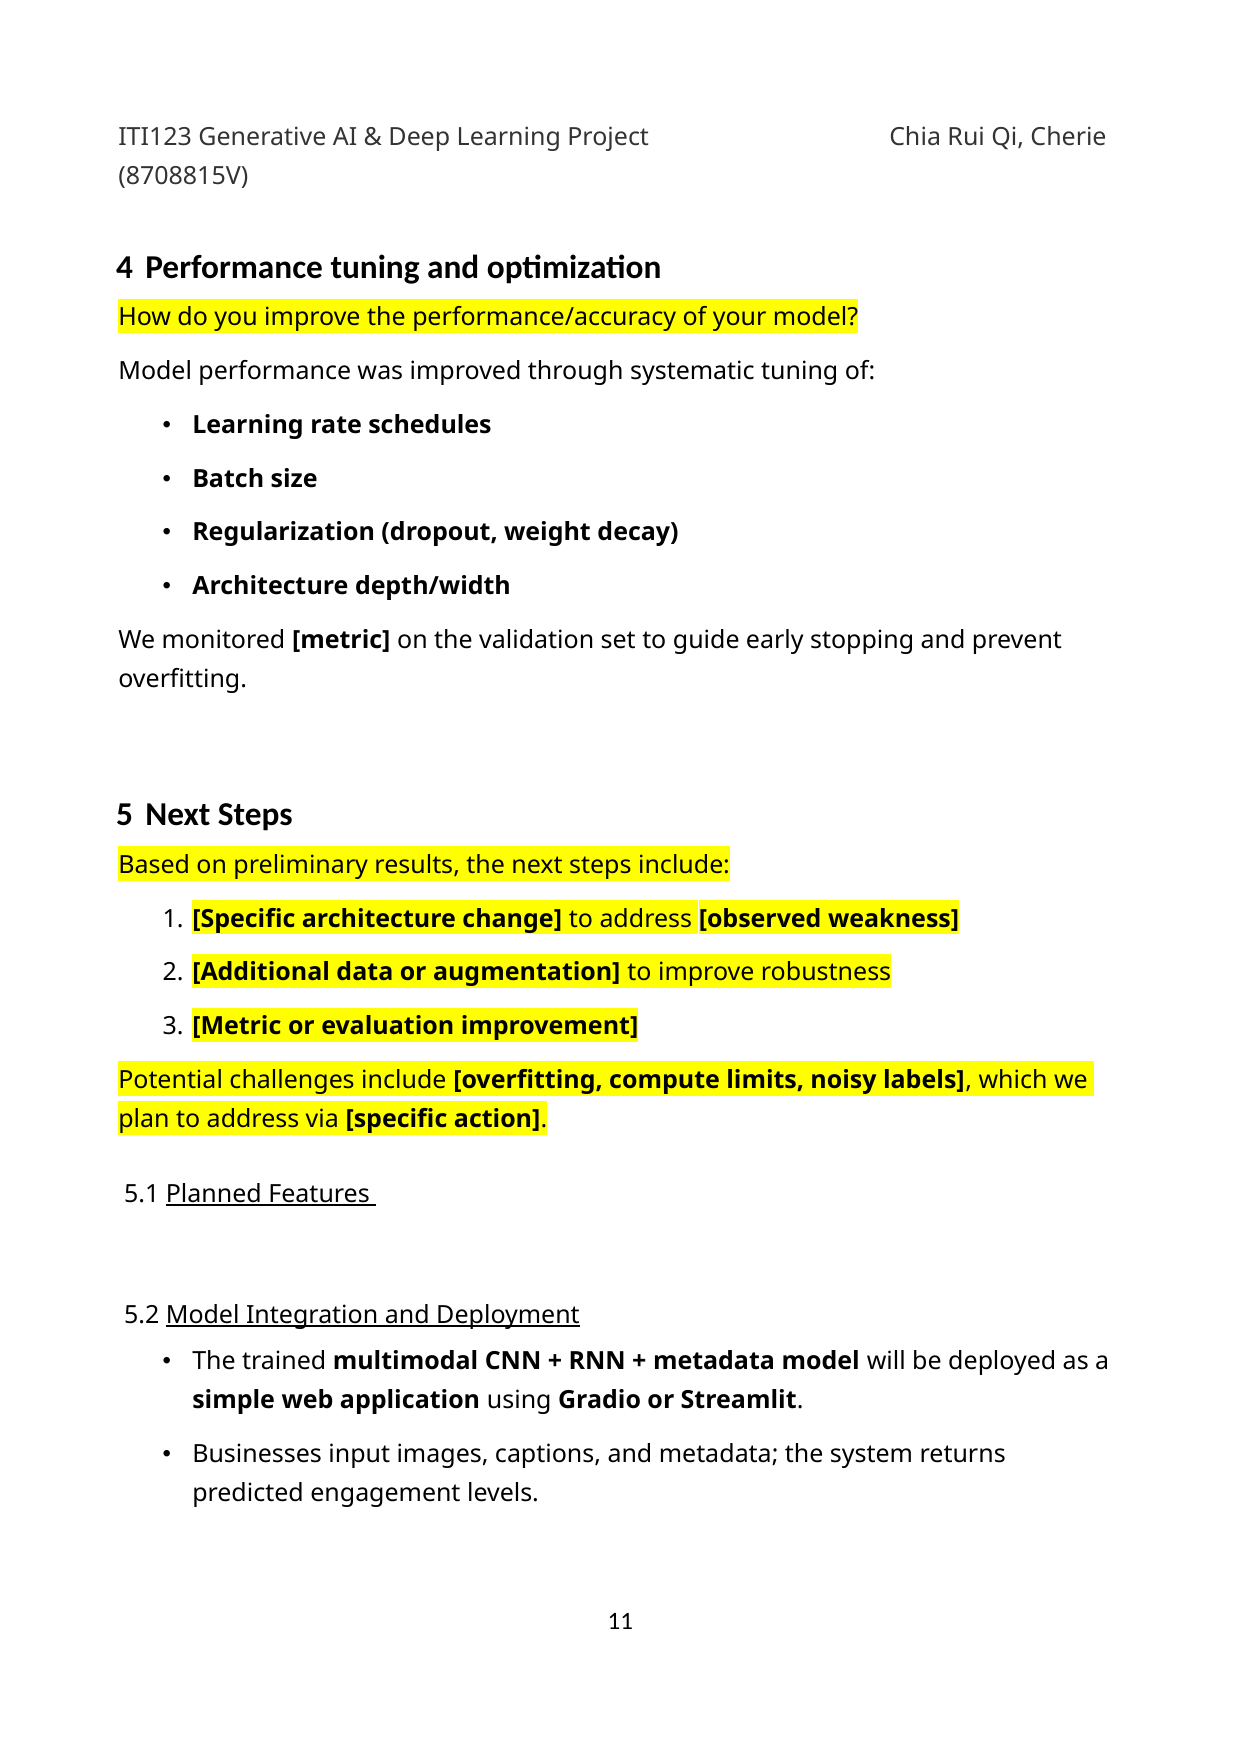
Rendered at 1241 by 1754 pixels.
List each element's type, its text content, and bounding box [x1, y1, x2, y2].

list [Metric or evaluation improvement] [162, 1008, 1122, 1042]
subtitle Model Integration and Deployment [124, 1296, 1122, 1330]
list Regularization (dropout, weight decay) [162, 514, 1122, 548]
text How do you improve the performance/accuracy of your model? [118, 299, 1122, 333]
subtitle Performance tuning and optimization [116, 246, 1122, 287]
subtitle Planned Features [124, 1175, 1122, 1209]
subtitle Next Steps [116, 793, 1122, 834]
text Based on preliminary results, the next steps include: [118, 846, 1122, 881]
list Businesses input images, captions, and metadata; the system returns predicted engagement levels. [162, 1436, 1122, 1509]
list [Specific architecture change] to address [observed weakness] [162, 900, 1122, 934]
list Batch size [162, 460, 1122, 494]
text Potential challenges include [overfitting, compute limits, noisy labels], which we plan to address via [specific action]. [118, 1061, 1122, 1135]
list Architecture depth/width [162, 568, 1122, 602]
list Learning rate schedules [162, 407, 1122, 441]
list [Additional data or augmentation] to improve robustness [162, 954, 1122, 988]
list The trained multimodal CNN + RNN + metadata model will be deployed as a simple web application using Gradio or Streamlit. [162, 1343, 1122, 1416]
text Model performance was improved through systematic tuning of: [118, 353, 1122, 387]
text We monitored [metric] on the validation set to guide early stopping and prevent overfitting. [118, 622, 1122, 695]
